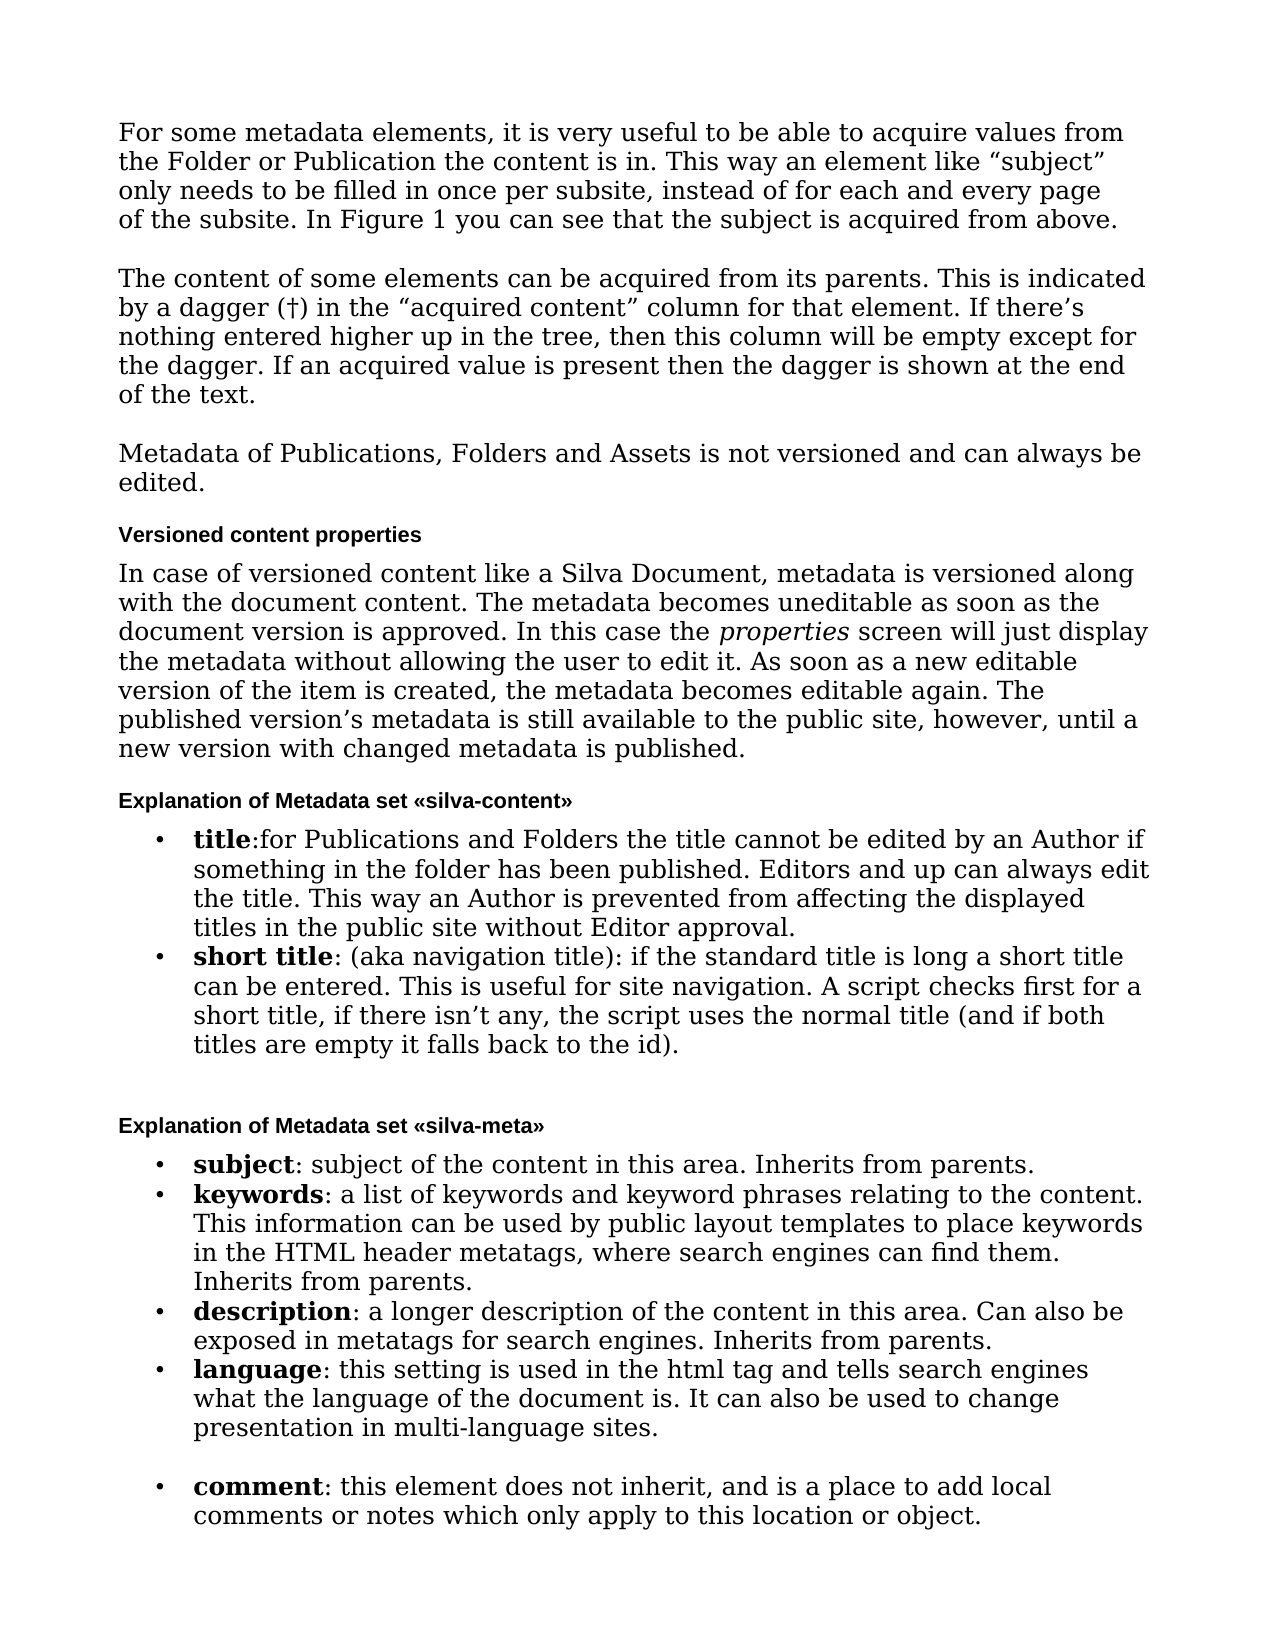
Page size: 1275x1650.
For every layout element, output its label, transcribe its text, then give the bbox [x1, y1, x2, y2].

text For some metadata elements, it is very useful to be able to acquire values from the Folder or Publication the content is in. This way an element like “subject” only needs to be filled in once per subsite, instead of for each and every page of the subsite. In Figure 1 you can see that the subject is acquired from above. [118, 118, 1157, 264]
text Metadata of Publications, Folders and Assets is not versioned and can always be edited. [118, 439, 1157, 497]
list keywords: a list of keywords and keyword phrases relating to the content. This information can be used by public layout templates to place keywords in the HTML header metatags, where search engines can find them. Inherits from parents. [156, 1180, 1157, 1297]
text The content of some elements can be acquired from its parents. This is indicated by a dagger (†) in the “acquired content” column for that element. If there’s nothing entered higher up in the tree, then this column will be empty except for the dagger. If an acquired value is present then the dagger is shown at the end of the text. [118, 264, 1157, 439]
list comment: this element does not inherit, and is a place to add local comments or notes which only apply to this location or object. [156, 1472, 1157, 1531]
subtitle Explanation of Metadata set «silva-meta» [118, 1113, 1157, 1138]
subtitle Explanation of Metadata set «silva-content» [118, 788, 1157, 813]
text In case of versioned content like a Silva Document, metadata is versioned along with the document content. The metadata becomes uneditable as soon as the document version is approved. In this case the properties screen will just display the metadata without allowing the user to edit it. As soon as a new editable version of the item is created, the metadata becomes editable again. The published version’s metadata is still available to the public site, however, until a new version with changed metadata is published. [118, 559, 1157, 763]
list subject: subject of the content in this area. Inherits from parents. [156, 1150, 1157, 1180]
list description: a longer description of the content in this area. Can also be exposed in metatags for search engines. Inherits from parents. [156, 1297, 1157, 1355]
list title:for Publications and Folders the title cannot be edited by an Author if something in the folder has been published. Editors and up can always edit the title. This way an Author is prevented from affecting the displayed titles in the public site without Editor approval. [156, 825, 1157, 942]
list language: this setting is used in the html tag and tells search engines what the language of the document is. It can also be used to change presentation in multi-language sites. [156, 1355, 1157, 1472]
list short title: (aka navigation title): if the standard title is long a short title can be entered. This is useful for site navigation. A script checks first for a short title, if there isn’t any, the script uses the normal title (and if both titles are empty it falls back to the id). [156, 942, 1157, 1088]
subtitle Versioned content properties [118, 522, 1157, 547]
